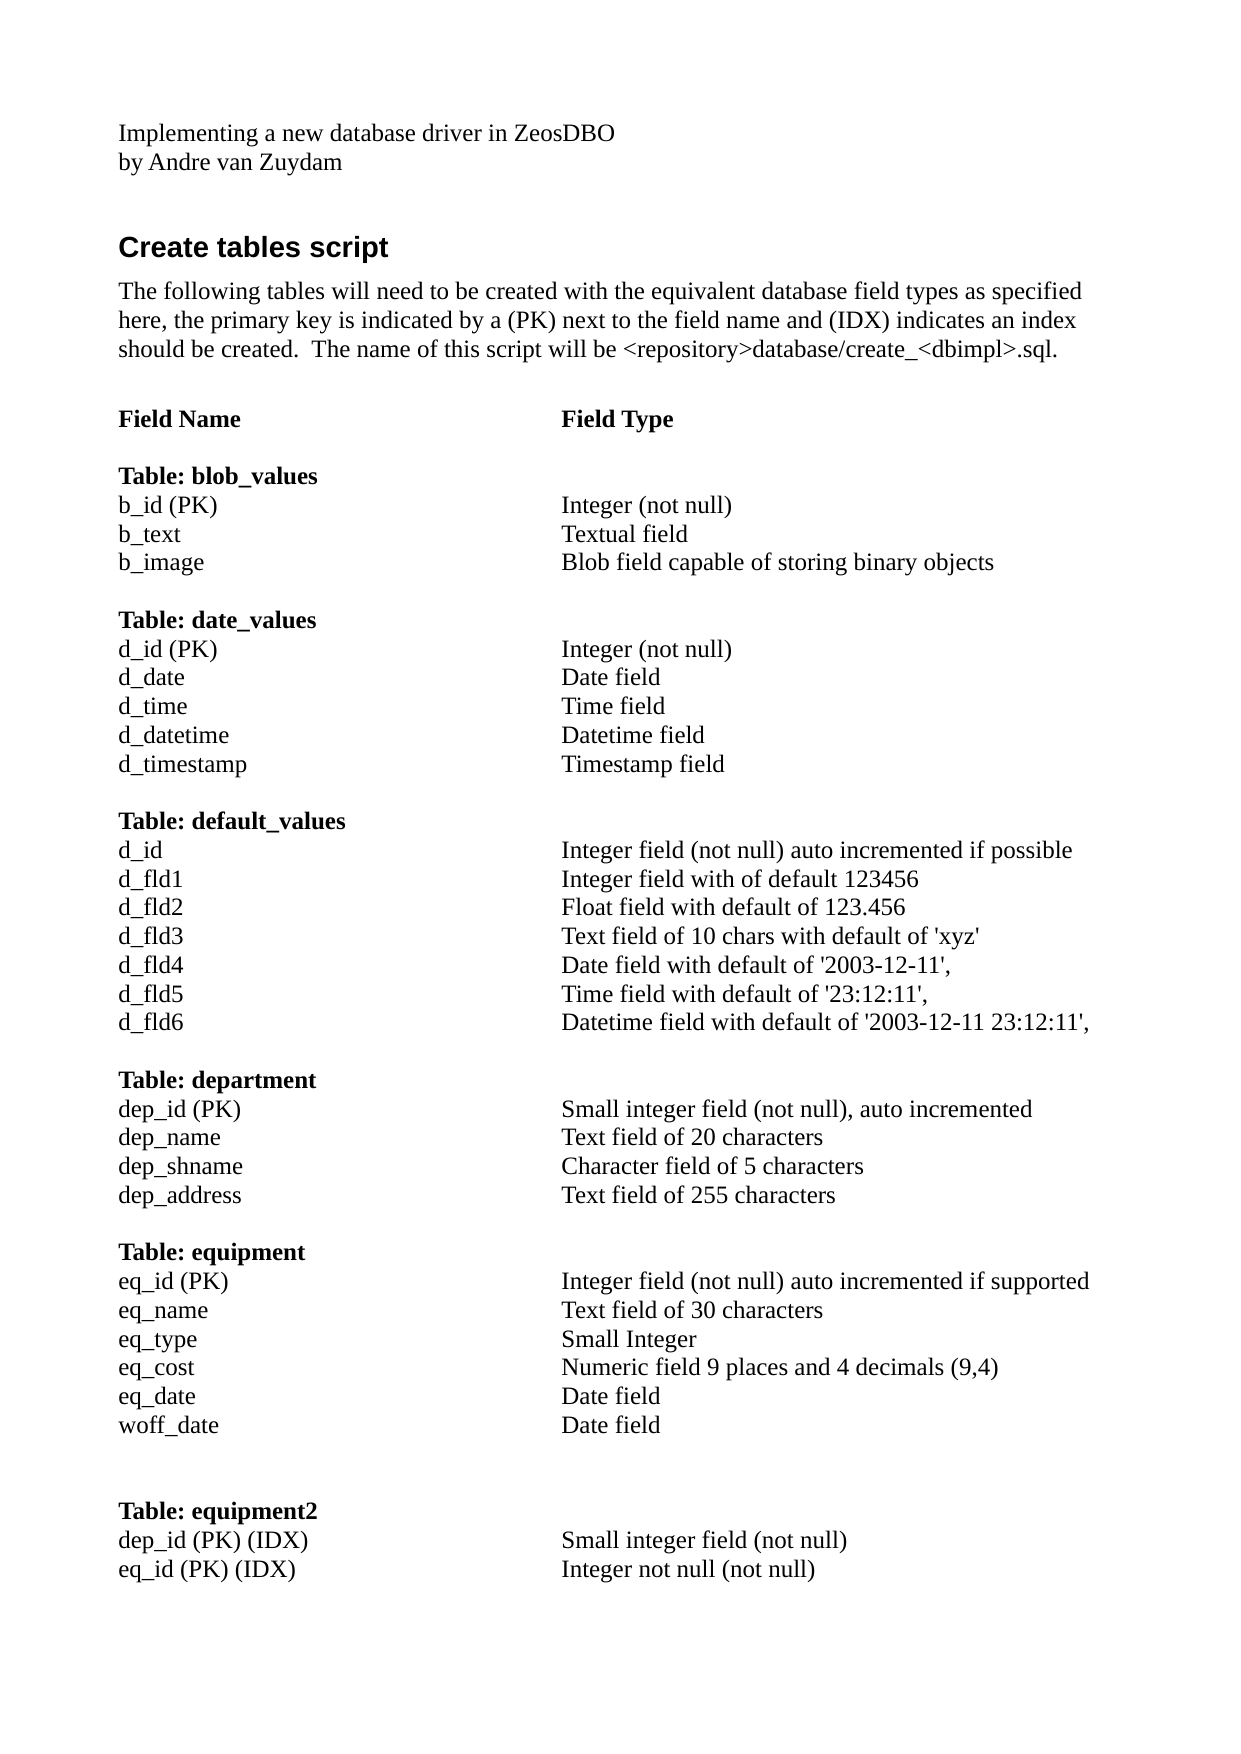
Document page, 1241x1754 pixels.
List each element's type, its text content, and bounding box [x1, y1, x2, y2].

text d_fld3 Text field of 10 chars with default of 'xyz' [118, 921, 1122, 950]
text Table: date_values [118, 605, 1122, 634]
text dep_shname Character field of 5 characters [118, 1151, 1122, 1180]
text d_fld5 Time field with default of '23:12:11', [118, 979, 1122, 1007]
text Table: blob_values [118, 461, 1122, 490]
text eq_id (PK) Integer field (not null) auto incremented if supported [118, 1266, 1122, 1295]
text woff_date Date field [118, 1410, 1122, 1439]
text Table: default_values [118, 806, 1122, 835]
text d_datetime Datetime field [118, 720, 1122, 749]
text Table: equipment [118, 1237, 1122, 1266]
text eq_name Text field of 30 characters [118, 1295, 1122, 1324]
text eq_id (PK) (IDX) Integer not null (not null) [118, 1554, 1122, 1582]
text Field Name Field Type [118, 404, 1122, 432]
text dep_address Text field of 255 characters [118, 1180, 1122, 1209]
text eq_cost Numeric field 9 places and 4 decimals (9,4) [118, 1352, 1122, 1381]
text d_fld4 Date field with default of '2003-12-11', [118, 950, 1122, 979]
text dep_id (PK) Small integer field (not null), auto incremented [118, 1094, 1122, 1122]
text d_timestamp Timestamp field [118, 749, 1122, 777]
text d_id (PK) Integer (not null) [118, 634, 1122, 662]
text d_fld2 Float field with default of 123.456 [118, 892, 1122, 921]
text b_image Blob field capable of storing binary objects [118, 547, 1122, 576]
text The following tables will need to be created with the equivalent database field types as specified here, the primary key is indicated by a (PK) next to the field name and (IDX) indicates an index should be created. The name of this script will be <repository>database/create_<dbimpl>.sql. [118, 276, 1122, 362]
text d_fld6 Datetime field with default of '2003-12-11 23:12:11', [118, 1007, 1122, 1036]
text dep_name Text field of 20 characters [118, 1122, 1122, 1151]
text d_date Date field [118, 662, 1122, 691]
text Table: equipment2 [118, 1496, 1122, 1525]
text d_fld1 Integer field with of default 123456 [118, 864, 1122, 892]
subtitle Create tables script [118, 230, 1122, 264]
text eq_date Date field [118, 1381, 1122, 1410]
text dep_id (PK) (IDX) Small integer field (not null) [118, 1525, 1122, 1554]
text eq_type Small Integer [118, 1324, 1122, 1352]
text b_id (PK) Integer (not null) [118, 490, 1122, 519]
text d_id Integer field (not null) auto incremented if possible [118, 835, 1122, 864]
text d_time Time field [118, 691, 1122, 720]
text b_text Textual field [118, 519, 1122, 547]
text Table: department [118, 1065, 1122, 1094]
